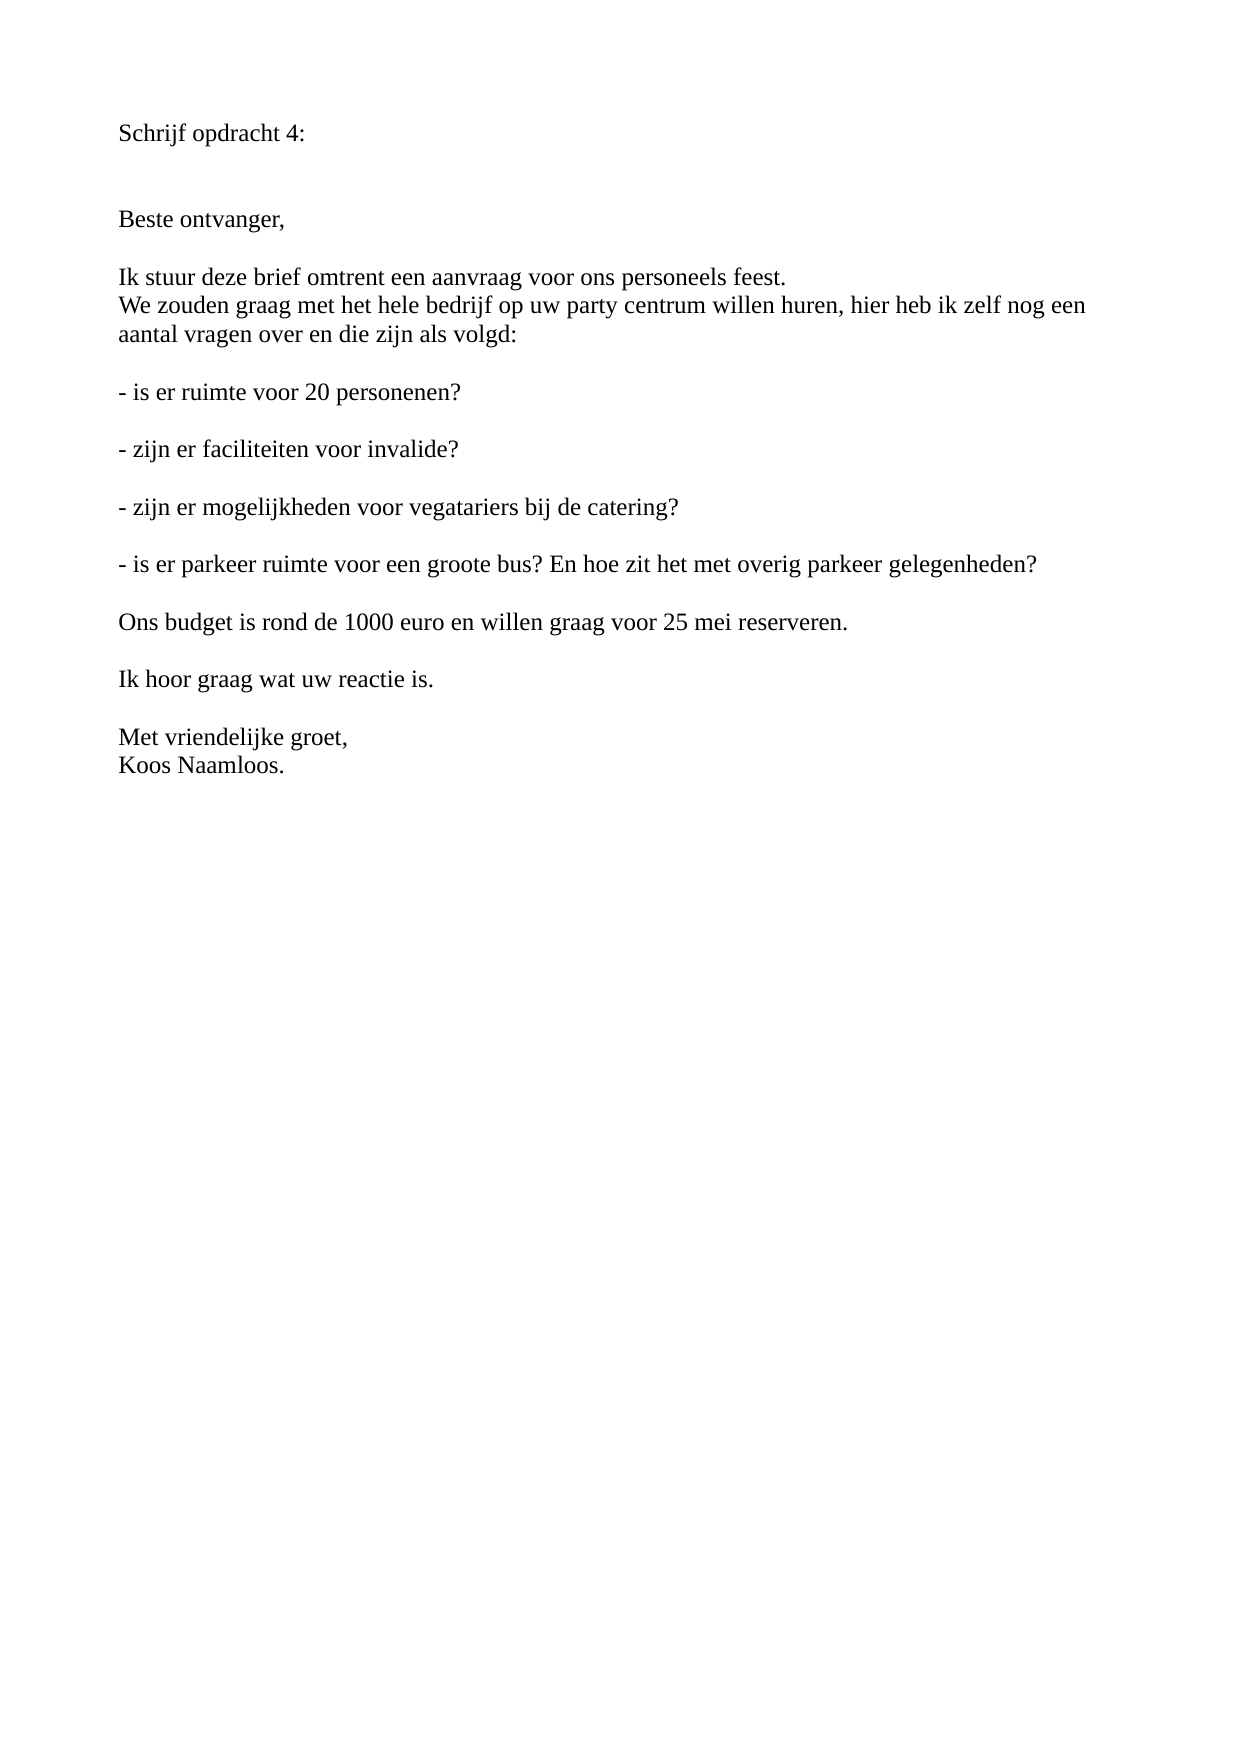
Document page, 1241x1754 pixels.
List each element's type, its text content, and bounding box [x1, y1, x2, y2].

text Koos Naamloos. [118, 751, 1122, 779]
text Met vriendelijke groet, [118, 722, 1122, 751]
text - is er parkeer ruimte voor een groote bus? En hoe zit het met overig parkeer gelegenheden? [118, 549, 1122, 578]
text Schrijf opdracht 4: [118, 118, 1122, 147]
text - zijn er mogelijkheden voor vegatariers bij de catering? [118, 492, 1122, 521]
text We zouden graag met het hele bedrijf op uw party centrum willen huren, hier heb ik zelf nog een aantal vragen over en die zijn als volgd: [118, 291, 1122, 348]
text Ik hoor graag wat uw reactie is. [118, 664, 1122, 693]
text - zijn er faciliteiten voor invalide? [118, 434, 1122, 463]
text Beste ontvanger, [118, 204, 1122, 233]
text - is er ruimte voor 20 personenen? [118, 377, 1122, 406]
text Ons budget is rond de 1000 euro en willen graag voor 25 mei reserveren. [118, 607, 1122, 636]
text Ik stuur deze brief omtrent een aanvraag voor ons personeels feest. [118, 262, 1122, 291]
